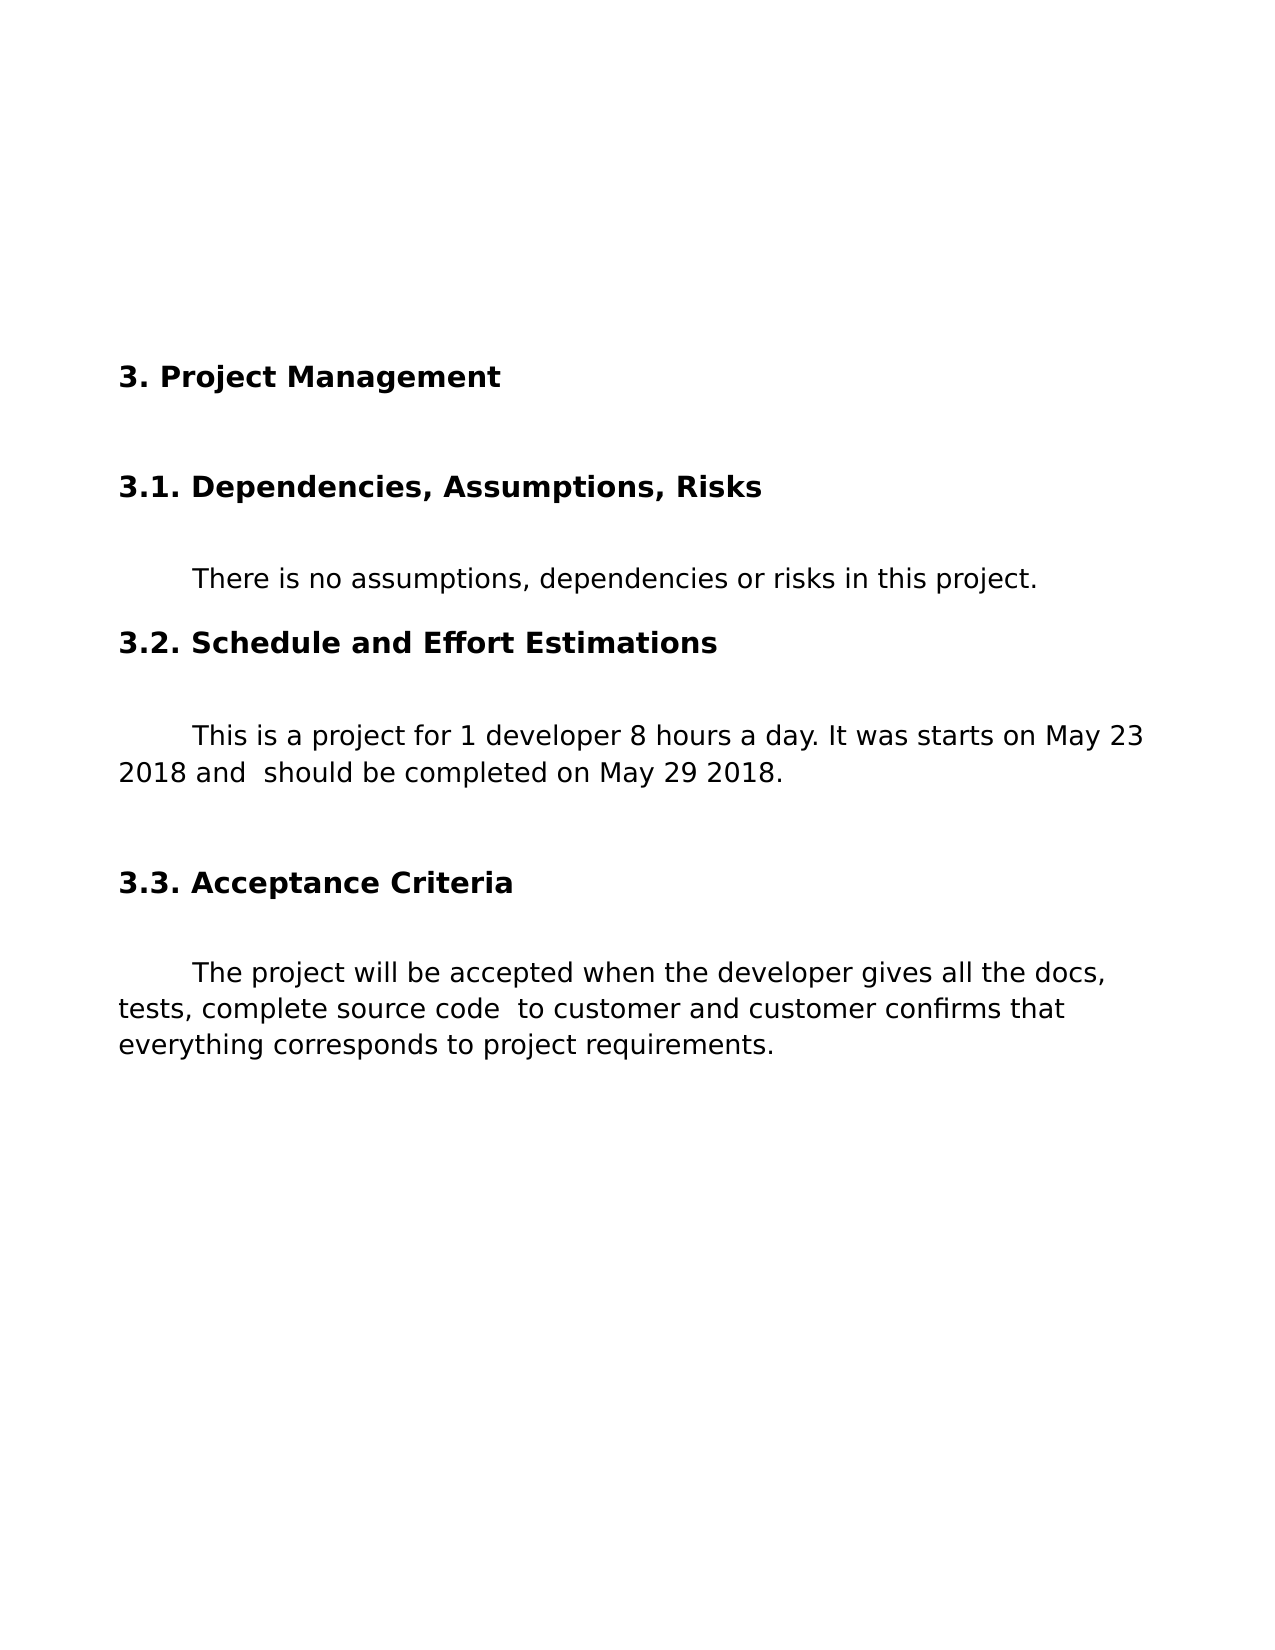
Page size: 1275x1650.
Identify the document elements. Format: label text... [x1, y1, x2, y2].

subtitle 3.3. Acceptance Criteria [118, 866, 1157, 900]
subtitle 3.1. Dependencies, Assumptions, Risks [118, 470, 1157, 504]
subtitle 3.2. Schedule and Effort Estimations [118, 626, 1157, 660]
text This is a project for 1 developer 8 hours a day. It was starts on May 23 2018 and should be completed on May 29 2018. [118, 720, 1157, 789]
text There is no assumptions, dependencies or risks in this project. [118, 563, 1157, 595]
subtitle 3. Project Management [118, 360, 1157, 394]
text The project will be accepted when the developer gives all the docs, tests, complete source code to customer and customer confirms that everything corresponds to project requirements. [118, 957, 1157, 1061]
